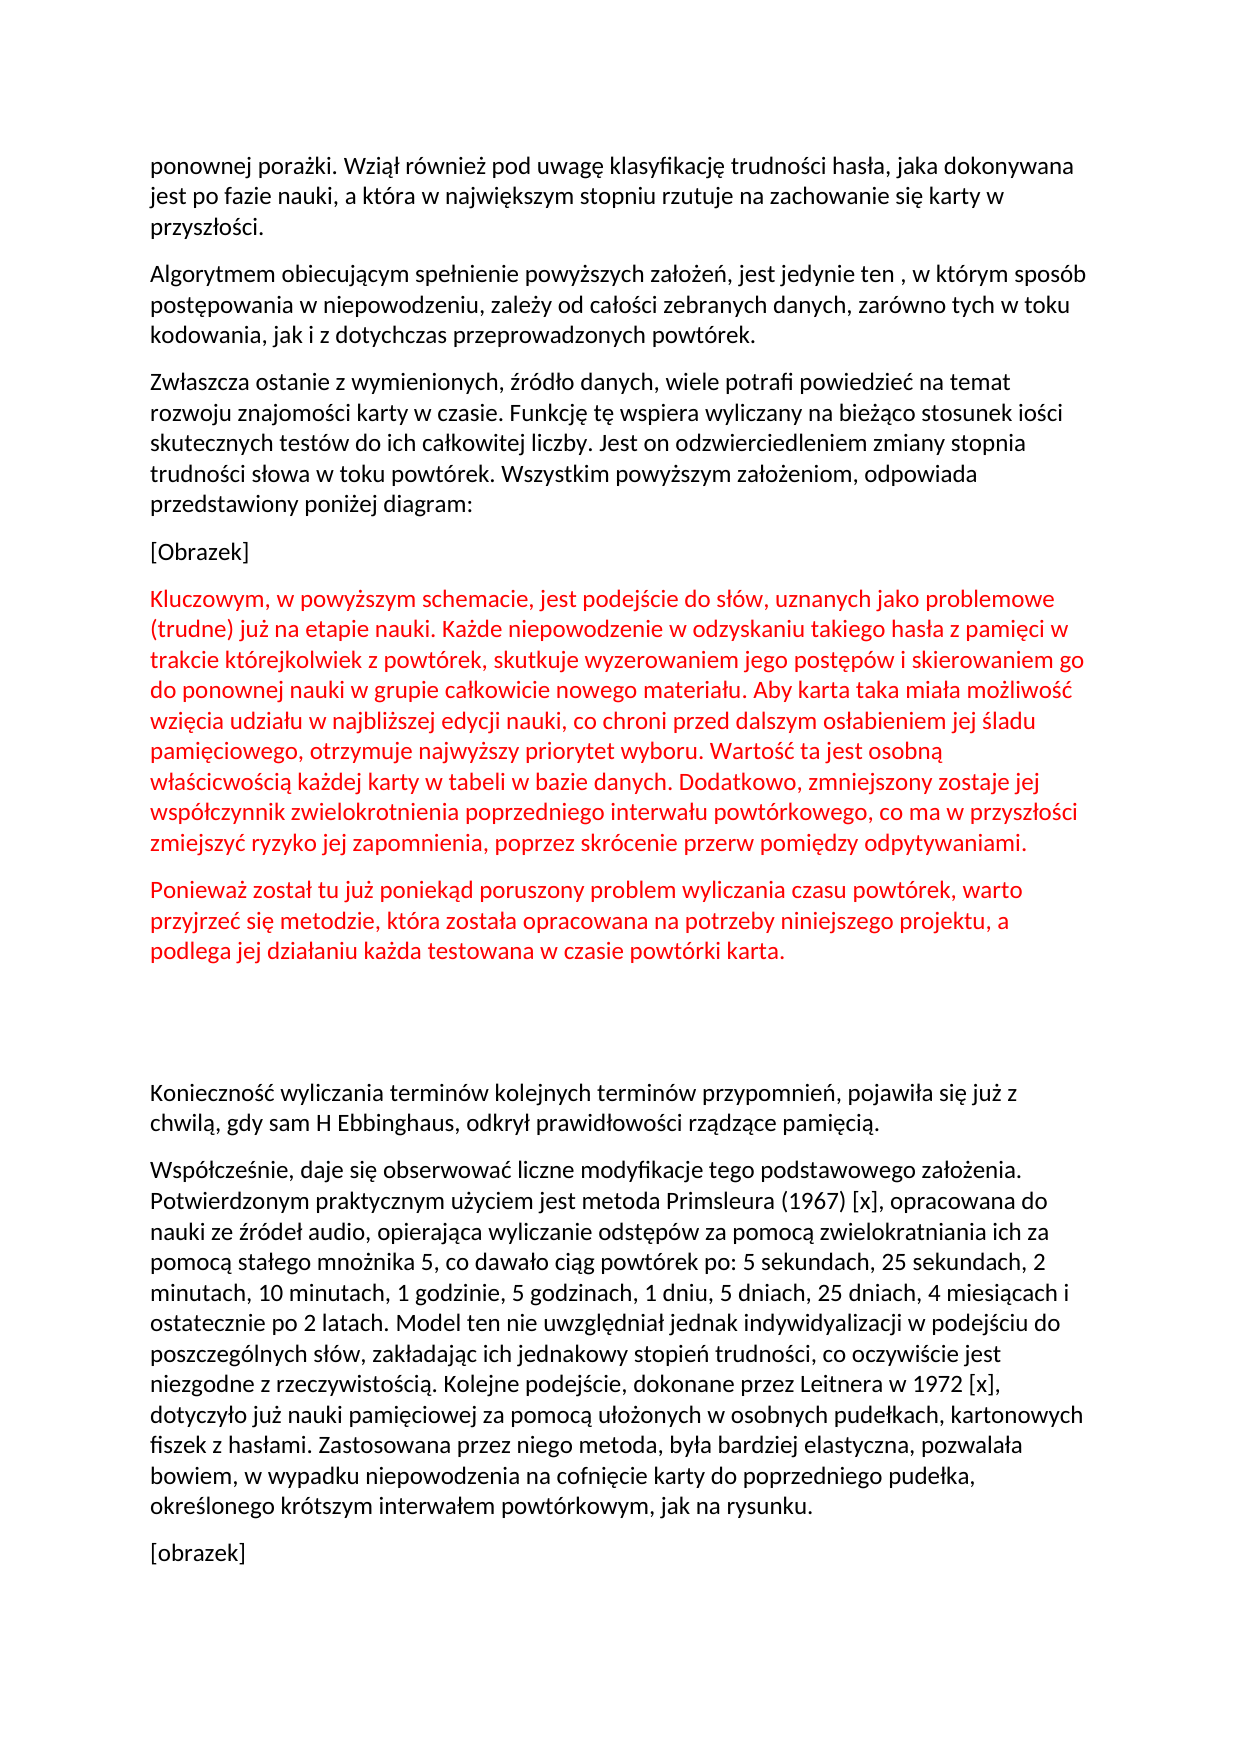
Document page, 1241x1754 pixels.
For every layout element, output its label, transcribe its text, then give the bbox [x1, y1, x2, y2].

text Algorytmem obiecującym spełnienie powyższych założeń, jest jedynie ten , w którym sposób postępowania w niepowodzeniu, zależy od całości zebranych danych, zarówno tych w toku kodowania, jak i z dotychczas przeprowadzonych powtórek. [150, 258, 1090, 350]
text Konieczność wyliczania terminów kolejnych terminów przypomnień, pojawiła się już z chwilą, gdy sam H Ebbinghaus, odkrył prawidłowości rządzące pamięcią. [150, 1077, 1090, 1138]
text Kluczowym, w powyższym schemacie, jest podejście do słów, uznanych jako problemowe (trudne) już na etapie nauki. Każde niepowodzenie w odzyskaniu takiego hasła z pamięci w trakcie którejkolwiek z powtórek, skutkuje wyzerowaniem jego postępów i skierowaniem go do ponownej nauki w grupie całkowicie nowego materiału. Aby karta taka miała możliwość wzięcia udziału w najbliższej edycji nauki, co chroni przed dalszym osłabieniem jej śladu pamięciowego, otrzymuje najwyższy priorytet wyboru. Wartość ta jest osobną właścicwością każdej karty w tabeli w bazie danych. Dodatkowo, zmniejszony zostaje jej współczynnik zwielokrotnienia poprzedniego interwału powtórkowego, co ma w przyszłości zmiejszyć ryzyko jej zapomnienia, poprzez skrócenie przerw pomiędzy odpytywaniami. [150, 583, 1090, 858]
text Zwłaszcza ostanie z wymienionych, źródło danych, wiele potrafi powiedzieć na temat rozwoju znajomości karty w czasie. Funkcję tę wspiera wyliczany na bieżąco stosunek iości skutecznych testów do ich całkowitej liczby. Jest on odzwierciedleniem zmiany stopnia trudności słowa w toku powtórek. Wszystkim powyższym założeniom, odpowiada przedstawiony poniżej diagram: [150, 366, 1090, 519]
text [obrazek] [150, 1537, 1090, 1568]
text [Obrazek] [150, 536, 1090, 566]
text Współcześnie, daje się obserwować liczne modyfikacje tego podstawowego założenia. Potwierdzonym praktycznym użyciem jest metoda Primsleura (1967) [x], opracowana do nauki ze źródeł audio, opierająca wyliczanie odstępów za pomocą zwielokratniania ich za pomocą stałego mnożnika 5, co dawało ciąg powtórek po: 5 sekundach, 25 sekundach, 2 minutach, 10 minutach, 1 godzinie, 5 godzinach, 1 dniu, 5 dniach, 25 dniach, 4 miesiącach i ostatecznie po 2 latach. Model ten nie uwzględniał jednak indywidyalizacji w podejściu do poszczególnych słów, zakładając ich jednakowy stopień trudności, co oczywiście jest niezgodne z rzeczywistością. Kolejne podejście, dokonane przez Leitnera w 1972 [x], dotyczyło już nauki pamięciowej za pomocą ułożonych w osobnych pudełkach, kartonowych fiszek z hasłami. Zastosowana przez niego metoda, była bardziej elastyczna, pozwalała bowiem, w wypadku niepowodzenia na cofnięcie karty do poprzedniego pudełka, określonego krótszym interwałem powtórkowym, jak na rysunku. [150, 1154, 1090, 1521]
text Ponieważ został tu już poniekąd poruszony problem wyliczania czasu powtórek, warto przyjrzeć się metodzie, która została opracowana na potrzeby niniejszego projektu, a podlega jej działaniu każda testowana w czasie powtórki karta. [150, 874, 1090, 966]
text ponownej porażki. Wziął również pod uwagę klasyfikację trudności hasła, jaka dokonywana jest po fazie nauki, a która w największym stopniu rzutuje na zachowanie się karty w przyszłości. [150, 150, 1090, 242]
